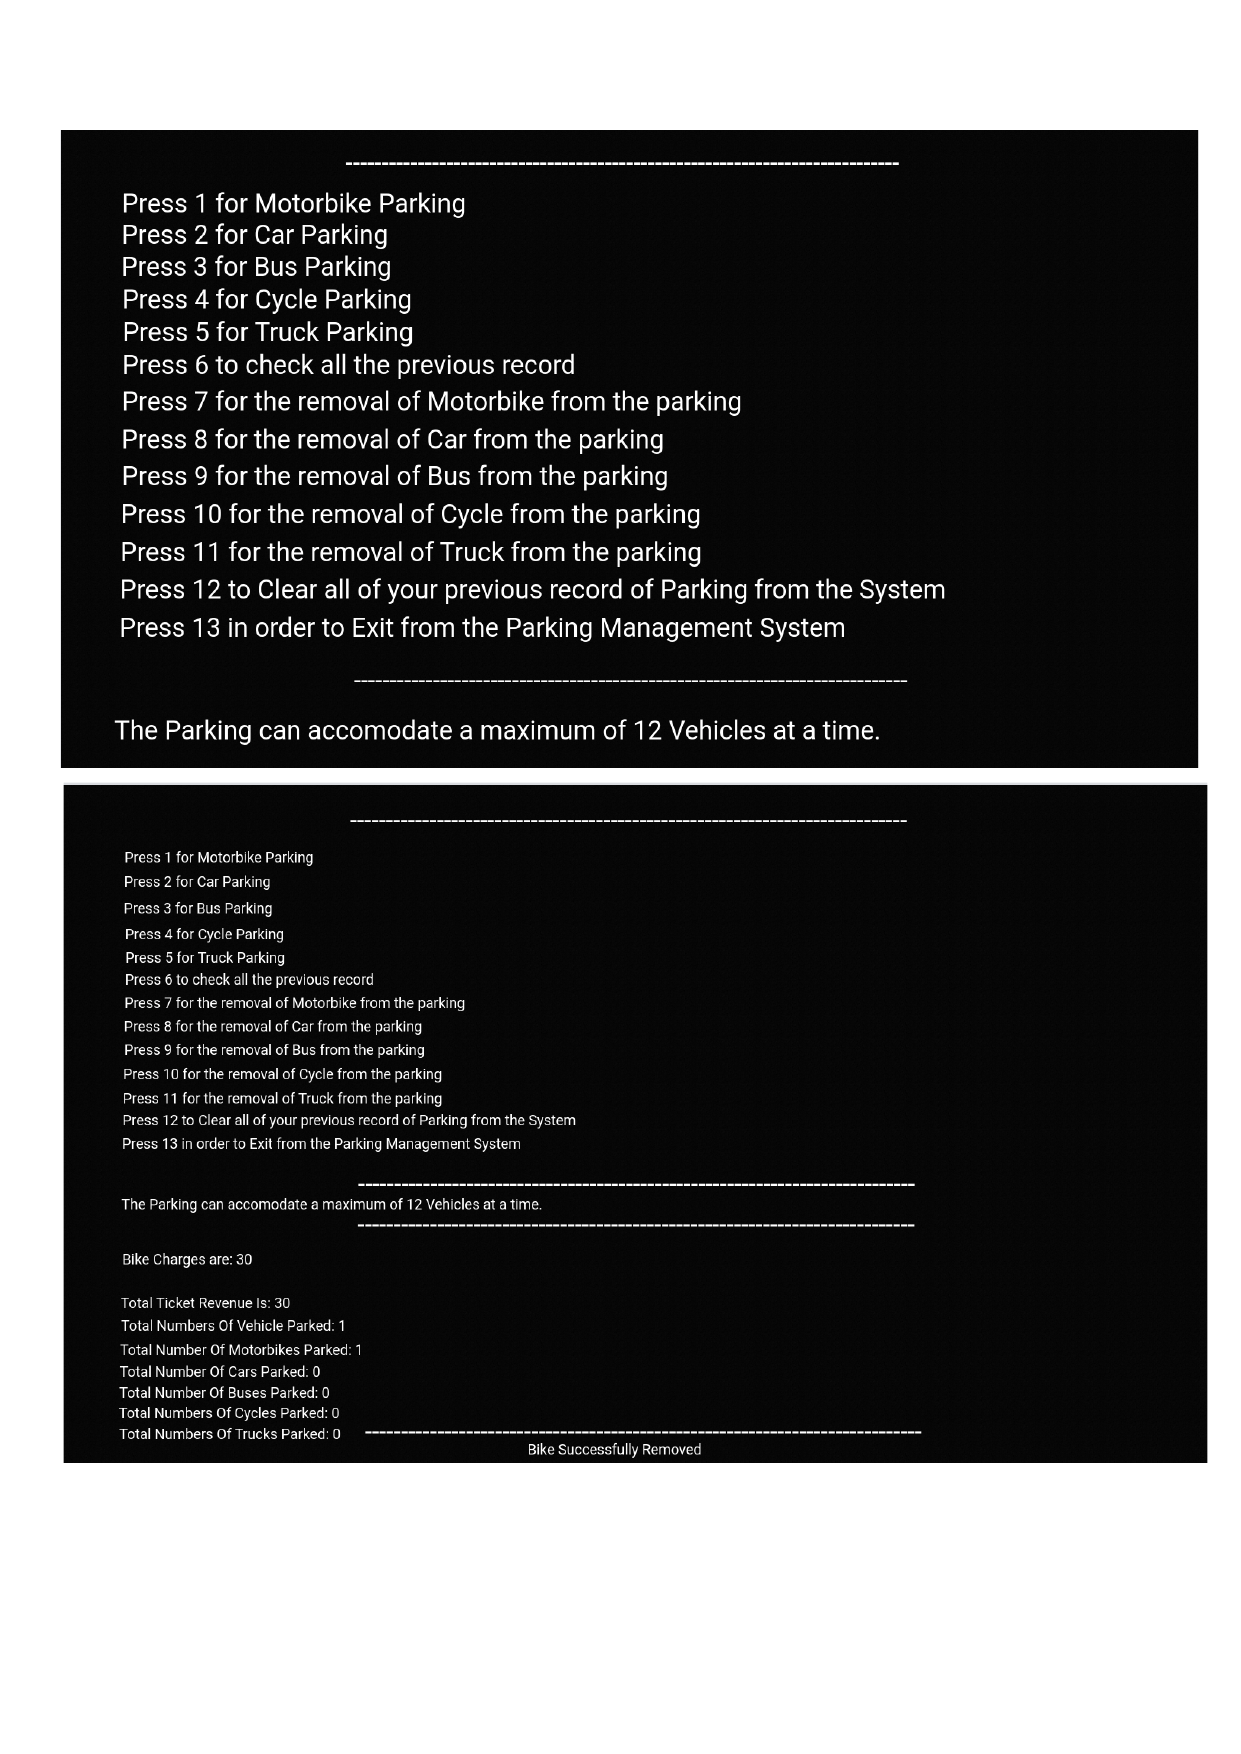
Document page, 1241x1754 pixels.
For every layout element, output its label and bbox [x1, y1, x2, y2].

picture [60, 130, 1199, 768]
picture [63, 782, 1208, 1463]
